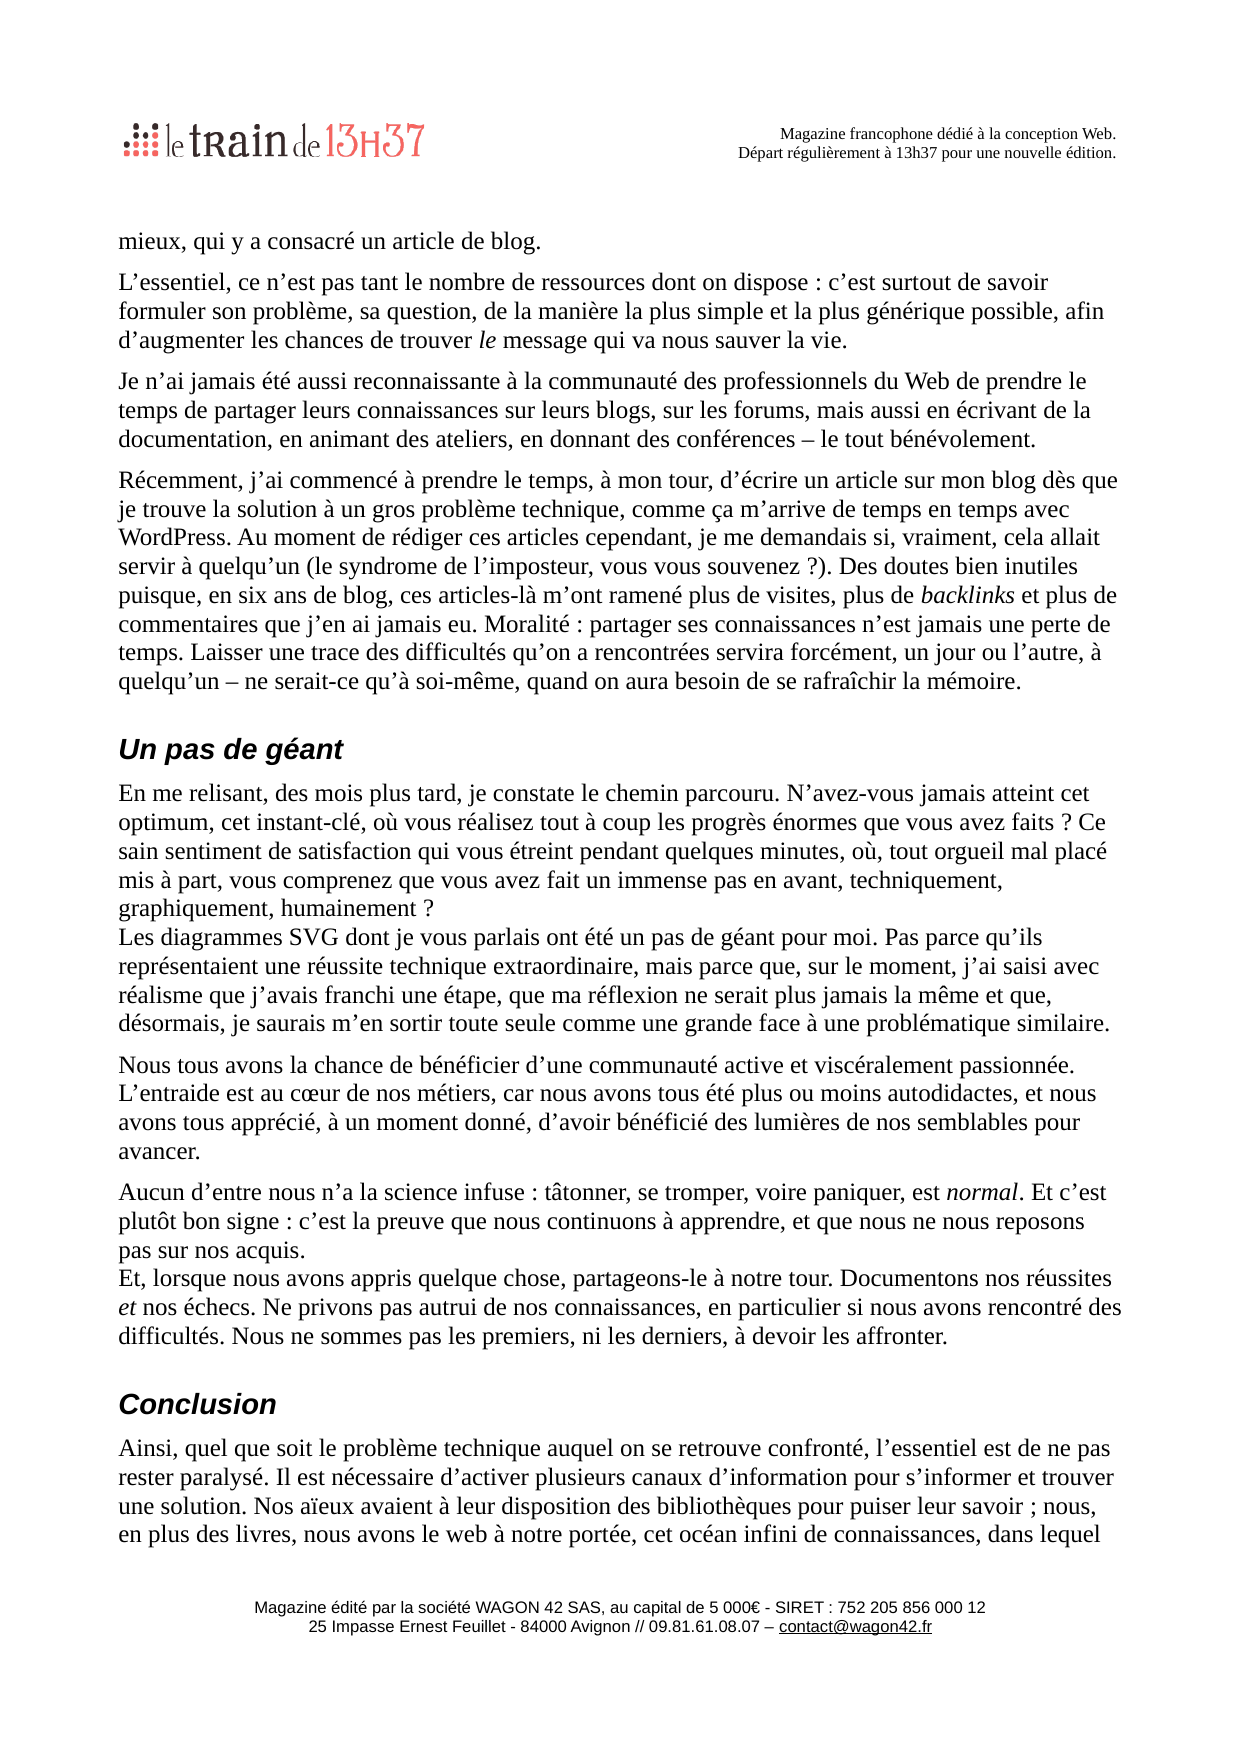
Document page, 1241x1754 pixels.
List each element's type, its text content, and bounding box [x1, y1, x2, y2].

subtitle Un pas de géant [118, 732, 1122, 766]
subtitle Conclusion [118, 1387, 1122, 1421]
text Nous tous avons la chance de bénéficier d’une communauté active et viscéralement passionnée. L’entraide est au cœur de nos métiers, car nous avons tous été plus ou moins autodidactes, et nous avons tous apprécié, à un moment donné, d’avoir bénéficié des lumières de nos semblables pour avancer. [118, 1050, 1122, 1165]
text mieux, qui y a consacré un article de blog. [118, 226, 1122, 255]
text Les diagrammes SVG dont je vous parlais ont été un pas de géant pour moi. Pas parce qu’ils représentaient une réussite technique extraordinaire, mais parce que, sur le moment, j’ai saisi avec réalisme que j’avais franchi une étape, que ma réflexion ne serait plus jamais la même et que, désormais, je saurais m’en sortir toute seule comme une grande face à une problématique similaire. [118, 922, 1122, 1037]
text Ainsi, quel que soit le problème technique auquel on se retrouve confronté, l’essentiel est de ne pas rester paralysé. Il est nécessaire d’activer plusieurs canaux d’information pour s’informer et trouver une solution. Nos aïeux avaient à leur disposition des bibliothèques pour puiser leur savoir ; nous, en plus des livres, nous avons le web à notre portée, cet océan infini de connaissances, dans lequel [118, 1433, 1122, 1548]
text Récemment, j’ai commencé à prendre le temps, à mon tour, d’écrire un article sur mon blog dès que je trouve la solution à un gros problème technique, comme ça m’arrive de temps en temps avec WordPress. Au moment de rédiger ces articles cependant, je me demandais si, vraiment, cela allait servir à quelqu’un (le syndrome de l’imposteur, vous vous souvenez ?). Des doutes bien inutiles puisque, en six ans de blog, ces articles-là m’ont ramené plus de visites, plus de backlinks et plus de commentaires que j’en ai jamais eu. Moralité : partager ses connaissances n’est jamais une perte de temps. Laisser une trace des difficultés qu’on a rencontrées servira forcément, un jour ou l’autre, à quelqu’un – ne serait-ce qu’à soi-même, quand on aura besoin de se rafraîchir la mémoire. [118, 465, 1122, 695]
text L’essentiel, ce n’est pas tant le nombre de ressources dont on dispose : c’est surtout de savoir formuler son problème, sa question, de la manière la plus simple et la plus générique possible, afin d’augmenter les chances de trouver le message qui va nous sauver la vie. [118, 267, 1122, 354]
text Aucun d’entre nous n’a la science infuse : tâtonner, se tromper, voire paniquer, est normal. Et c’est plutôt bon signe : c’est la preuve que nous continuons à apprendre, et que nous ne nous reposons pas sur nos acquis. Et, lorsque nous avons appris quelque chose, partageons-le à notre tour. Documentons nos réussites et nos échecs. Ne privons pas autrui de nos connaissances, en particulier si nous avons rencontré des difficultés. Nous ne sommes pas les premiers, ni les derniers, à devoir les affronter. [118, 1177, 1122, 1350]
text Je n’ai jamais été aussi reconnaissante à la communauté des professionnels du Web de prendre le temps de partager leurs connaissances sur leurs blogs, sur les forums, mais aussi en écrivant de la documentation, en animant des ateliers, en donnant des conférences – le tout bénévolement. [118, 366, 1122, 452]
text En me relisant, des mois plus tard, je constate le chemin parcouru. N’avez-vous jamais atteint cet optimum, cet instant-clé, où vous réalisez tout à coup les progrès énormes que vous avez faits ? Ce sain sentiment de satisfaction qui vous étreint pendant quelques minutes, où, tout orgueil mal placé mis à part, vous comprenez que vous avez fait un immense pas en avant, techniquement, graphiquement, humainement ? [118, 778, 1122, 922]
picture [123, 123, 425, 157]
